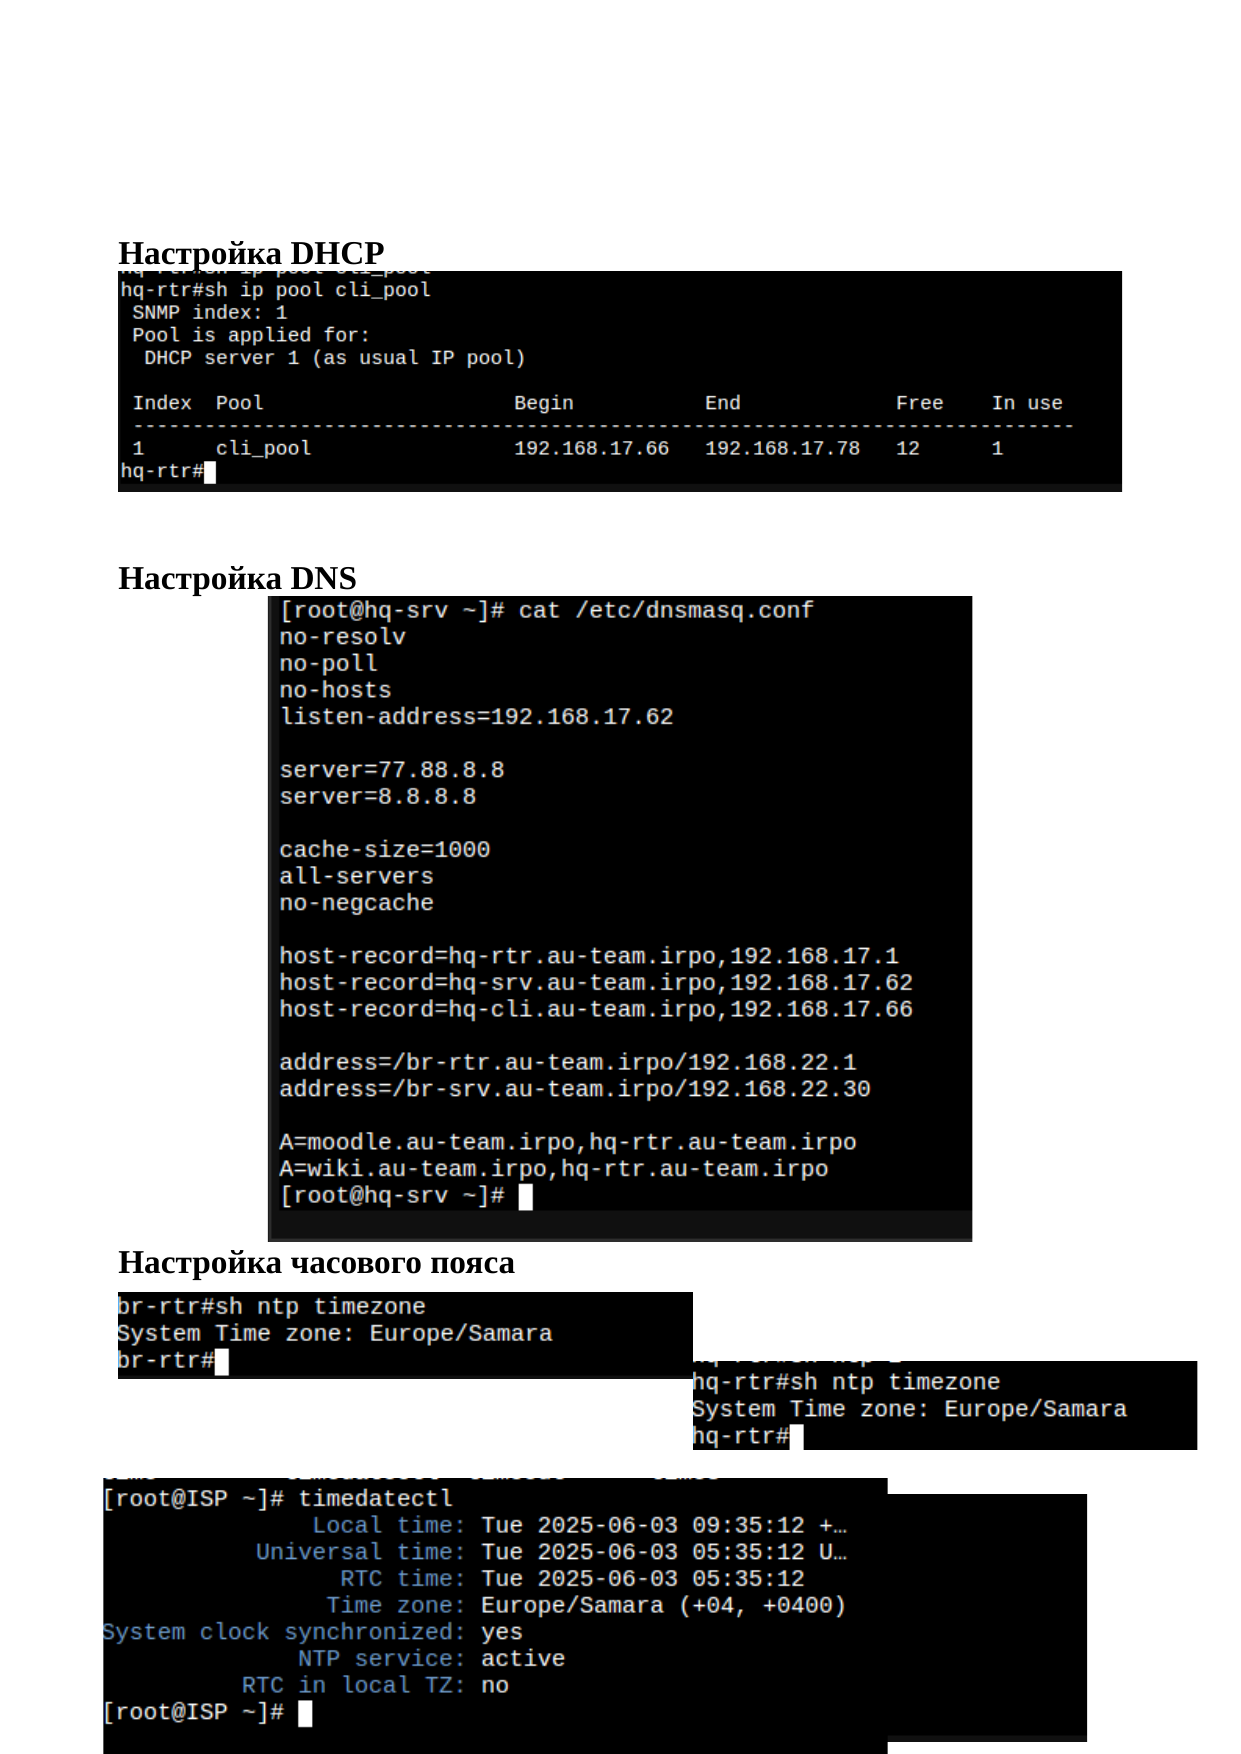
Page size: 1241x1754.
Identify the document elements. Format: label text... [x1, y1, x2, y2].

text Настройка DHCP [118, 233, 1122, 271]
text Настройка DNS [118, 558, 1122, 597]
text Настройка часового пояса [118, 625, 1122, 1280]
text [1088, 1568, 1122, 1606]
